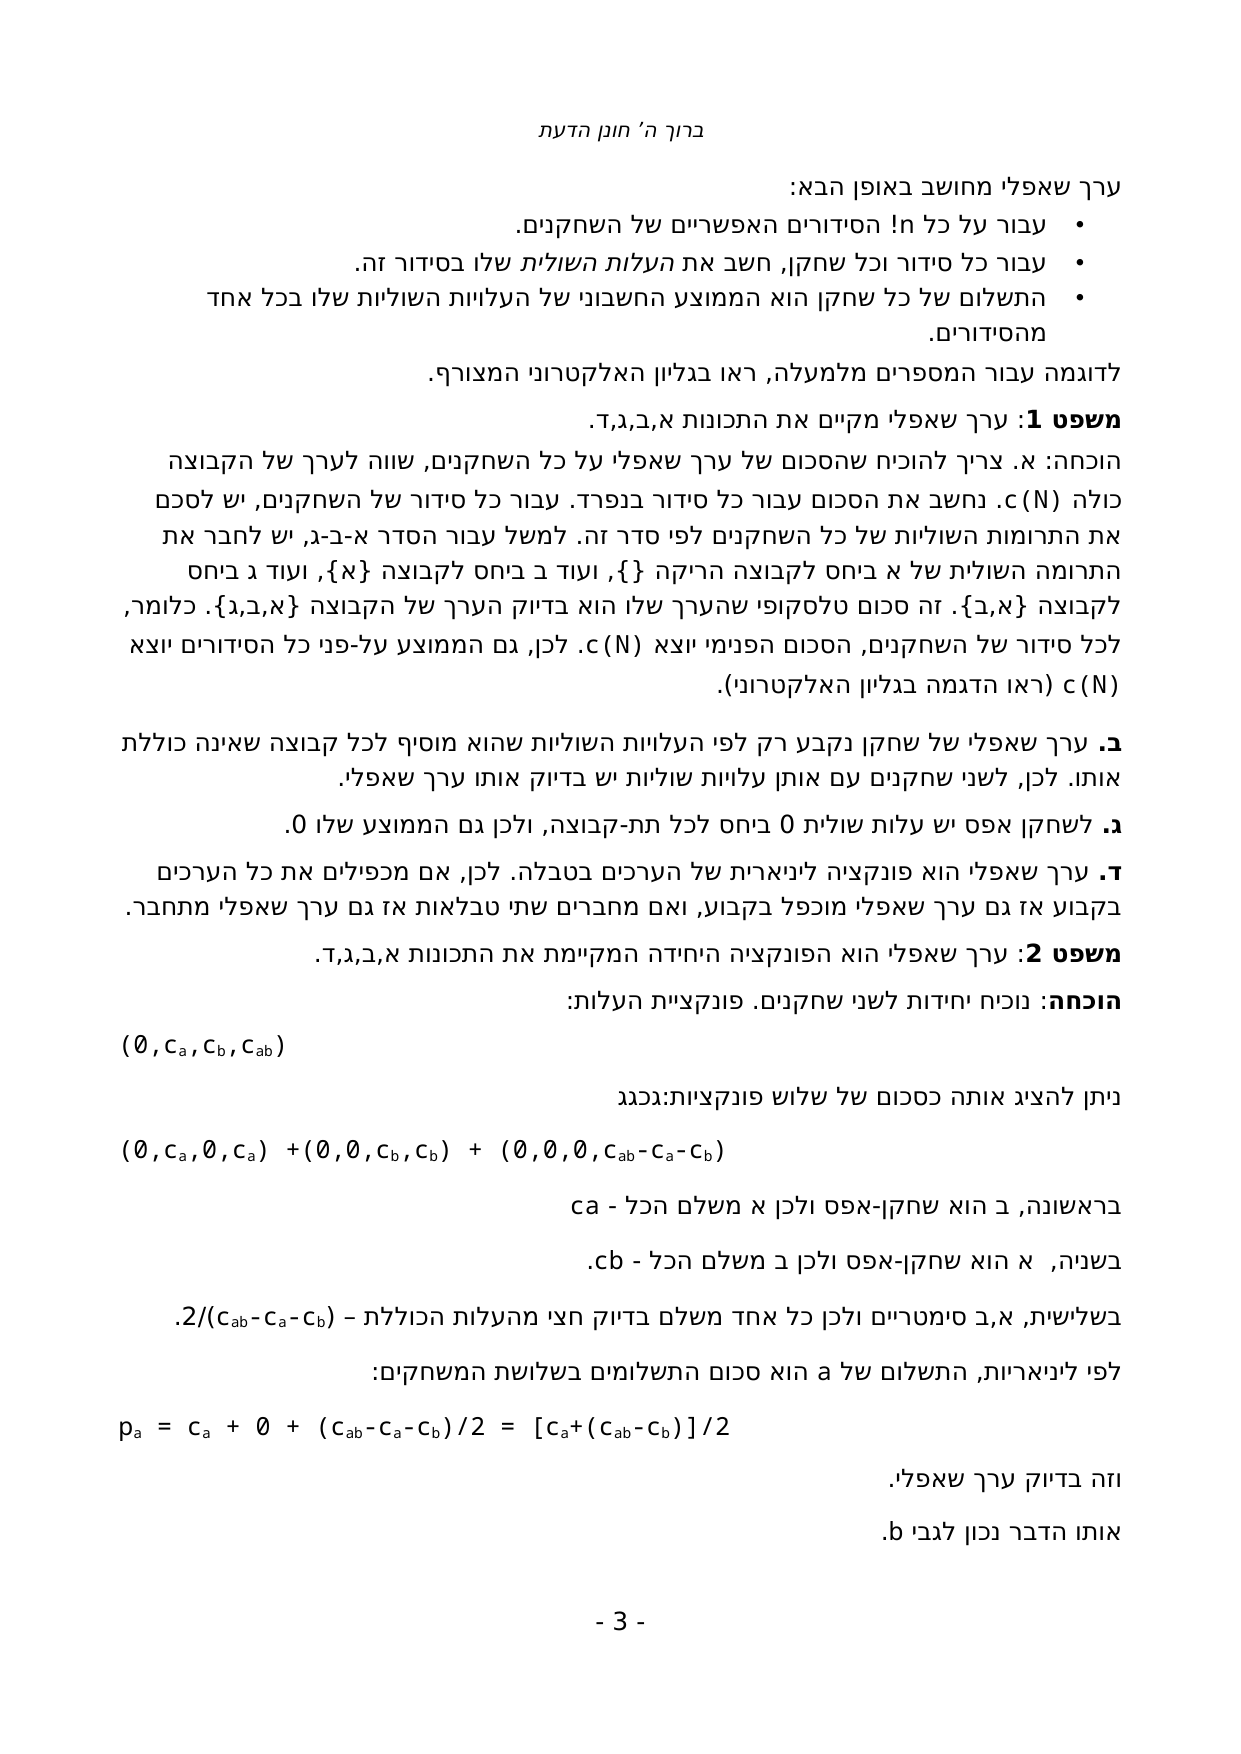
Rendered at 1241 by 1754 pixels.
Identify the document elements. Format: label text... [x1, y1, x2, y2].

text ב. ערך שאפלי של שחקן נקבע רק לפי העלויות השוליות שהוא מוסיף לכל קבוצה שאינה כוללת אותו. לכן, לשני שחקנים עם אותן עלויות שוליות יש בדיוק אותו ערך שאפלי. [118, 728, 1122, 793]
list עבור על כל n! הסידורים האפשריים של השחקנים. [118, 207, 1084, 241]
text וזה בדיוק ערך שאפלי. [118, 1464, 1122, 1494]
text אותו הדבר נכון לגבי b. [118, 1514, 1122, 1548]
text ד. ערך שאפלי הוא פונקציה ליניארית של הערכים בטבלה. לכן, אם מכפילים את כל הערכים בקבוע אז גם ערך שאפלי מוכפל בקבוע, ואם מחברים שתי טבלאות אז גם ערך שאפלי מתחבר. [118, 857, 1122, 921]
text (0,ca,0,ca) +(0,0,cb,cb) + (0,0,0,cab-ca-cb) [118, 1132, 1122, 1166]
text לפי ליניאריות, התשלום של a הוא סכום התשלומים בשלושת המשחקים: [118, 1354, 1122, 1388]
list התשלום של כל שחקן הוא הממוצע החשבוני של העלויות השוליות שלו בכל אחד מהסידורים. [118, 283, 1084, 347]
text הוכחה: נוכיח יחידות לשני שחקנים. פונקציית העלות: [118, 986, 1122, 1015]
text בשניה, א הוא שחקן-אפס ולכן ב משלם הכל - cb. [118, 1243, 1122, 1277]
text בראשונה, ב הוא שחקן-אפס ולכן א משלם הכל - ca [118, 1187, 1122, 1221]
text pa = ca + 0 + (cab-ca-cb)/2 = [ca+(cab-cb)]/2 [118, 1409, 1122, 1443]
text לדוגמה עבור המספרים מלמעלה, ראו בגליון האלקטרוני המצורף. [118, 359, 1122, 388]
list עבור כל סידור וכל שחקן, חשב את העלות השולית שלו בסידור זה. [118, 248, 1084, 277]
text ניתן להציג אותה כסכום של שלוש פונקציות:גכגג [118, 1082, 1122, 1112]
text משפט 2: ערך שאפלי הוא הפונקציה היחידה המקיימת את התכונות א,ב,ג,ד. [118, 939, 1122, 968]
text ג. לשחקן אפס יש עלות שולית 0 ביחס לכל תת-קבוצה, ולכן גם הממוצע שלו 0. [118, 810, 1122, 839]
text הוכחה: א. צריך להוכיח שהסכום של ערך שאפלי על כל השחקנים, שווה לערך של הקבוצה כולה c(N). נחשב את הסכום עבור כל סידור בנפרד. עבור כל סידור של השחקנים, יש לסכם את התרומות השוליות של כל השחקנים לפי סדר זה. למשל עבור הסדר א-ב-ג, יש לחבר את התרומה השולית של א ביחס לקבוצה הריקה {}, ועוד ב ביחס לקבוצה {א}, ועוד ג ביחס לקבוצה {א,ב}. זה סכום טלסקופי שהערך שלו הוא בדיוק הערך של הקבוצה {א,ב,ג}. כלומר, לכל סידור של השחקנים, הסכום הפנימי יוצא c(N). לכן, גם הממוצע על-פני כל הסידורים יוצא c(N) (ראו הדגמה בגליון האלקטרוני). [118, 446, 1122, 701]
text (0,ca,cb,cab) [118, 1027, 1122, 1061]
text ערך שאפלי מחושב באופן הבא: [118, 172, 1122, 201]
text משפט 1: ערך שאפלי מקיים את התכונות א,ב,ג,ד. [118, 406, 1122, 435]
text בשלישית, א,ב סימטריים ולכן כל אחד משלם בדיוק חצי מהעלות הכוללת – (cab-ca-cb)/2. [118, 1298, 1122, 1332]
